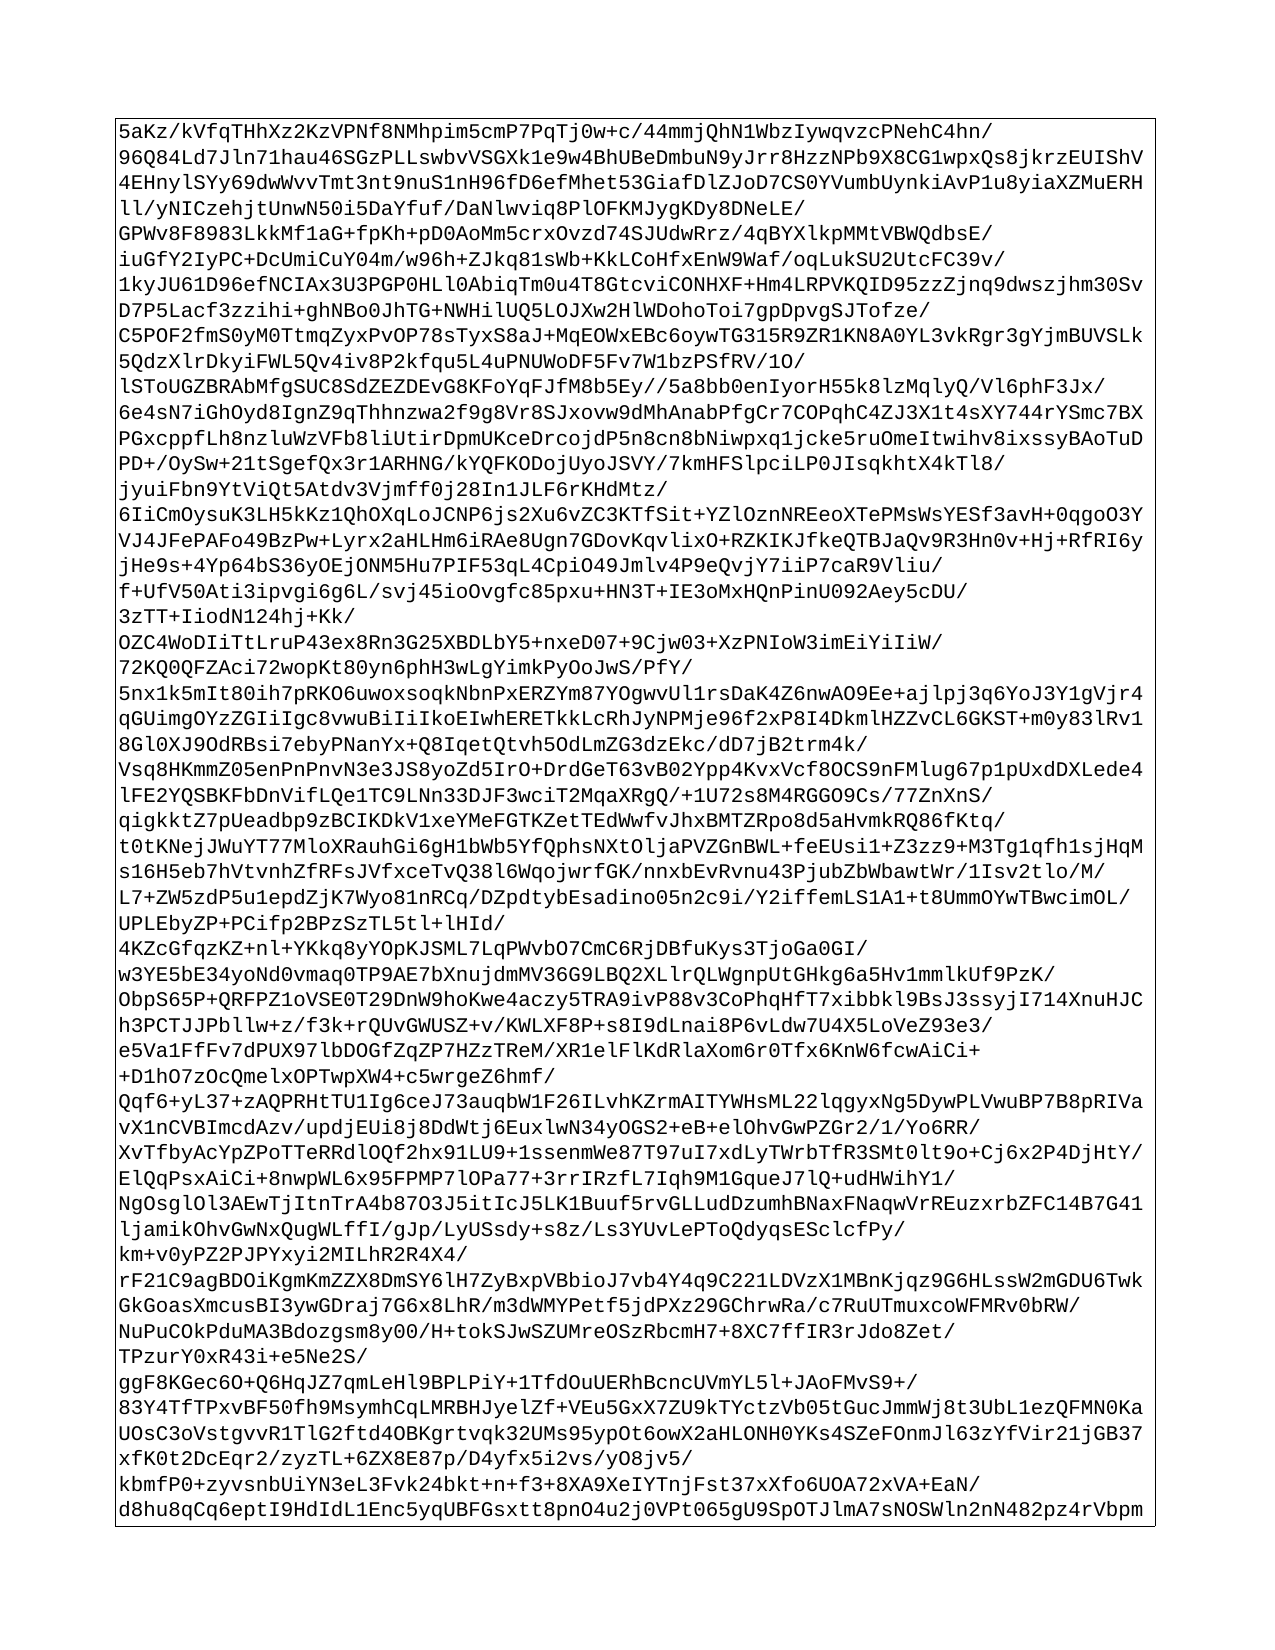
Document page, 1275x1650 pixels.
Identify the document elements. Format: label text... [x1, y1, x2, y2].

text 5aKz/kVfqTHhXz2KzVPNf8NMhpim5cmP7PqTj0w+c/44mmjQhN1WbzIywqvzcPNehC4hn/96Q84Ld7Jln71hau46SGzPLLswbvVSGXk1e9w4BhUBeDmbuN9yJrr8HzzNPb9X8CG1wpxQs8jkrzEUIShV4EHnylSYy69dwWvvTmt3nt9nuS1nH96fD6efMhet53GiafDlZJoD7CS0YVumbUynkiAvP1u8yiaXZMuERHll/yNICzehjtUnwN50i5DaYfuf/DaNlwviq8PlOFKMJygKDy8DNeLE/GPWv8F8983LkkMf1aG+fpKh+pD0AoMm5crxOvzd74SJUdwRrz/4qBYXlkpMMtVBWQdbsE/iuGfY2IyPC+DcUmiCuY04m/w96h+ZJkq81sWb+KkLCoHfxEnW9Waf/oqLukSU2UtcFC39v/1kyJU61D96efNCIAx3U3PGP0HLl0AbiqTm0u4T8GtcviCONHXF+Hm4LRPVKQID95zzZjnq9dwszjhm30SvD7P5Lacf3zzihi+ghNBo0JhTG+NWHilUQ5LOJXw2HlWDohoToi7gpDpvgSJTofze/C5POF2fmS0yM0TtmqZyxPvOP78sTyxS8aJ+MqEOWxEBc6oywTG315R9ZR1KN8A0YL3vkRgr3gYjmBUVSLk5QdzXlrDkyiFWL5Qv4iv8P2kfqu5L4uPNUWoDF5Fv7W1bzPSfRV/1O/lSToUGZBRAbMfgSUC8SdZEZDEvG8KFoYqFJfM8b5Ey//5a8bb0enIyorH55k8lzMqlyQ/Vl6phF3Jx/6e4sN7iGhOyd8IgnZ9qThhnzwa2f9g8Vr8SJxovw9dMhAnabPfgCr7COPqhC4ZJ3X1t4sXY744rYSmc7BXPGxcppfLh8nzluWzVFb8liUtirDpmUKceDrcojdP5n8cn8bNiwpxq1jcke5ruOmeItwihv8ixssyBAoTuDPD+/OySw+21tSgefQx3r1ARHNG/kYQFKODojUyoJSVY/7kmHFSlpciLP0JIsqkhtX4kTl8/jyuiFbn9YtViQt5Atdv3Vjmff0j28In1JLF6rKHdMtz/6IiCmOysuK3LH5kKz1QhOXqLoJCNP6js2Xu6vZC3KTfSit+YZlOznNREeoXTePMsWsYESf3avH+0qgoO3YVJ4JFePAFo49BzPw+Lyrx2aHLHm6iRAe8Ugn7GDovKqvlixO+RZKIKJfkeQTBJaQv9R3Hn0v+Hj+RfRI6yjHe9s+4Yp64bS36yOEjONM5Hu7PIF53qL4CpiO49Jmlv4P9eQvjY7iiP7caR9Vliu/f+UfV50Ati3ipvgi6g6L/svj45ioOvgfc85pxu+HN3T+IE3oMxHQnPinU092Aey5cDU/3zTT+IiodN124hj+Kk/OZC4WoDIiTtLruP43ex8Rn3G25XBDLbY5+nxeD07+9Cjw03+XzPNIoW3imEiYiIiW/72KQ0QFZAci72wopKt80yn6phH3wLgYimkPyOoJwS/PfY/5nx1k5mIt80ih7pRKO6uwoxsoqkNbnPxERZYm87YOgwvUl1rsDaK4Z6nwAO9Ee+ajlpj3q6YoJ3Y1gVjr4qGUimgOYzZGIiIgc8vwuBiIiIkoEIwhERETkkLcRhJyNPMje96f2xP8I4DkmlHZZvCL6GKST+m0y83lRv18Gl0XJ9OdRBsi7ebyPNanYx+Q8IqetQtvh5OdLmZG3dzEkc/dD7jB2trm4k/Vsq8HKmmZ05enPnPnvN3e3JS8yoZd5IrO+DrdGeT63vB02Ypp4KvxVcf8OCS9nFMlug67p1pUxdDXLede4lFE2YQSBKFbDnVifLQe1TC9LNn33DJF3wciT2MqaXRgQ/+1U72s8M4RGGO9Cs/77ZnXnS/qigkktZ7pUeadbp9zBCIKDkV1xeYMeFGTKZetTEdWwfvJhxBMTZRpo8d5aHvmkRQ86fKtq/t0tKNejJWuYT77MloXRauhGi6gH1bWb5YfQphsNXtOljaPVZGnBWL+feEUsi1+Z3zz9+M3Tg1qfh1sjHqMs16H5eb7hVtvnhZfRFsJVfxceTvQ38l6WqojwrfGK/nnxbEvRvnu43PjubZbWbawtWr/1Isv2tlo/M/L7+ZW5zdP5u1epdZjK7Wyo81nRCq/DZpdtybEsadino05n2c9i/Y2iffemLS1A1+t8UmmOYwTBwcimOL/UPLEbyZP+PCifp2BPzSzTL5tl+lHId/4KZcGfqzKZ+nl+YKkq8yYOpKJSML7LqPWvbO7CmC6RjDBfuKys3TjoGa0GI/w3YE5bE34yoNd0vmaq0TP9AE7bXnujdmMV36G9LBQ2XLlrQLWgnpUtGHkg6a5Hv1mmlkUf9PzK/ObpS65P+QRFPZ1oVSE0T29DnW9hoKwe4aczy5TRA9ivP88v3CoPhqHfT7xibbkl9BsJ3ssyjI714XnuHJCh3PCTJJPbllw+z/f3k+rQUvGWUSZ+v/KWLXF8P+s8I9dLnai8P6vLdw7U4X5LoVeZ93e3/e5Va1FfFv7dPUX97lbDOGfZqZP7HZzTReM/XR1elFlKdRlaXom6r0Tfx6KnW6fcwAiCi++D1hO7zOcQmelxOPTwpXW4+c5wrgeZ6hmf/Qqf6+yL37+zAQPRHtTU1Ig6ceJ73auqbW1F26ILvhKZrmAITYWHsML22lqgyxNg5DywPLVwuBP7B8pRIVavX1nCVBImcdAzv/updjEUi8j8DdWtj6EuxlwN34yOGS2+eB+elOhvGwPZGr2/1/Yo6RR/XvTfbyAcYpZPoTTeRRdlOQf2hx91LU9+1ssenmWe87T97uI7xdLyTWrbTfR3SMt0lt9o+Cj6x2P4DjHtY/ElQqPsxAiCi+8nwpWL6x95FPMP7lOPa77+3rrIRzfL7Iqh9M1GqueJ7lQ+udHWihY1/NgOsglOl3AEwTjItnTrA4b87O3J5itIcJ5LK1Buuf5rvGLLudDzumhBNaxFNaqwVrREuzxrbZFC14B7G41ljamikOhvGwNxQugWLffI/gJp/LyUSsdy+s8z/Ls3YUvLePToQdyqsESclcfPy/km+v0yPZ2PJPYxyi2MILhR2R4X4/rF21C9agBDOiKgmKmZZX8DmSY6lH7ZyBxpVBbioJ7vb4Y4q9C221LDVzX1MBnKjqz9G6HLssW2mGDU6TwkGkGoasXmcusBI3ywGDraj7G6x8LhR/m3dWMYPetf5jdPXz29GChrwRa/c7RuUTmuxcoWFMRv0bRW/NuPuCOkPduMA3Bdozgsm8y00/H+tokSJwSZUMreOSzRbcmH7+8XC7ffIR3rJdo8Zet/TPzurY0xR43i+e5Ne2S/ggF8KGec6O+Q6HqJZ7qmLeHl9BPLPiY+1TfdOuUERhBcncUVmYL5l+JAoFMvS9+/83Y4TfTPxvBF50fh9MsymhCqLMRBHJyelZf+VEu5GxX7ZU9kTYctzVb05tGucJmmWj8t3UbL1ezQFMN0KaUOsC3oVstgvvR1TlG2ftd4OBKgrtvqk32UMs95ypOt6owX2aHLONH0YKs4SZeFOnmJl63zYfVir21jGB37xfK0t2DcEqr2/zyzTL+6ZX8E87p/D4yfx5i2vs/yO8jv5/kbmfP0+zyvsnbUiYN3eL3Fvk24bkt+n+f3+8XA9XeIYTnjFst37xXfo6UOA72xVA+EaN/d8hu8qCq6eptI9HdIdL1Enc5yqUBFGsxtt8pnO4u2j0VPt065gU9SpOTJlmA7sNOSWln2nN482pz4rVbpm [116, 119, 1155, 1526]
